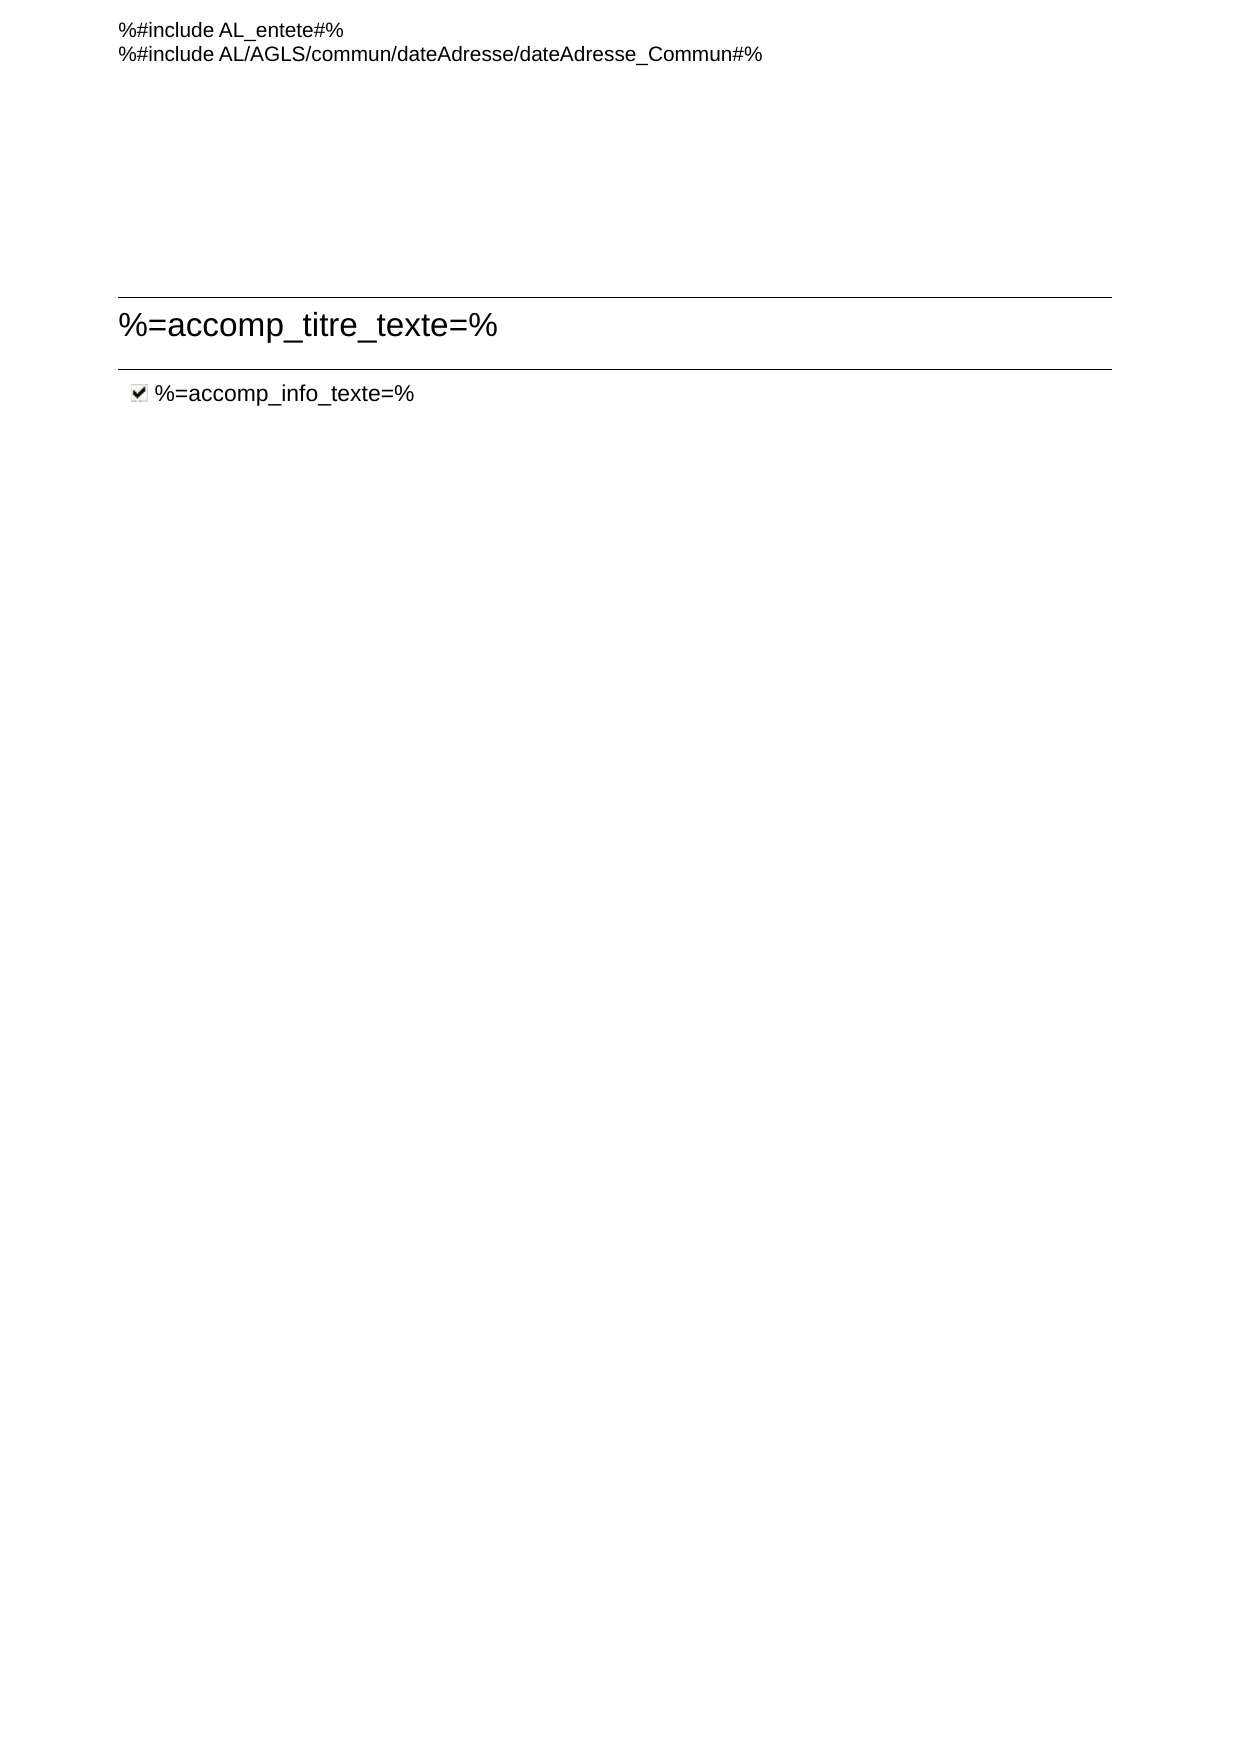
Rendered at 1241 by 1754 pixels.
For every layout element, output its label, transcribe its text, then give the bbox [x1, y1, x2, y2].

picture [130, 384, 148, 402]
text %=accomp_info_texte=% [118, 380, 1122, 406]
text %=accomp_titre_texte=% [118, 305, 1122, 344]
text %#include AL_entete#% [118, 18, 1122, 42]
text %#include AL/AGLS/commun/dateAdresse/dateAdresse_Commun#% [118, 42, 1122, 66]
